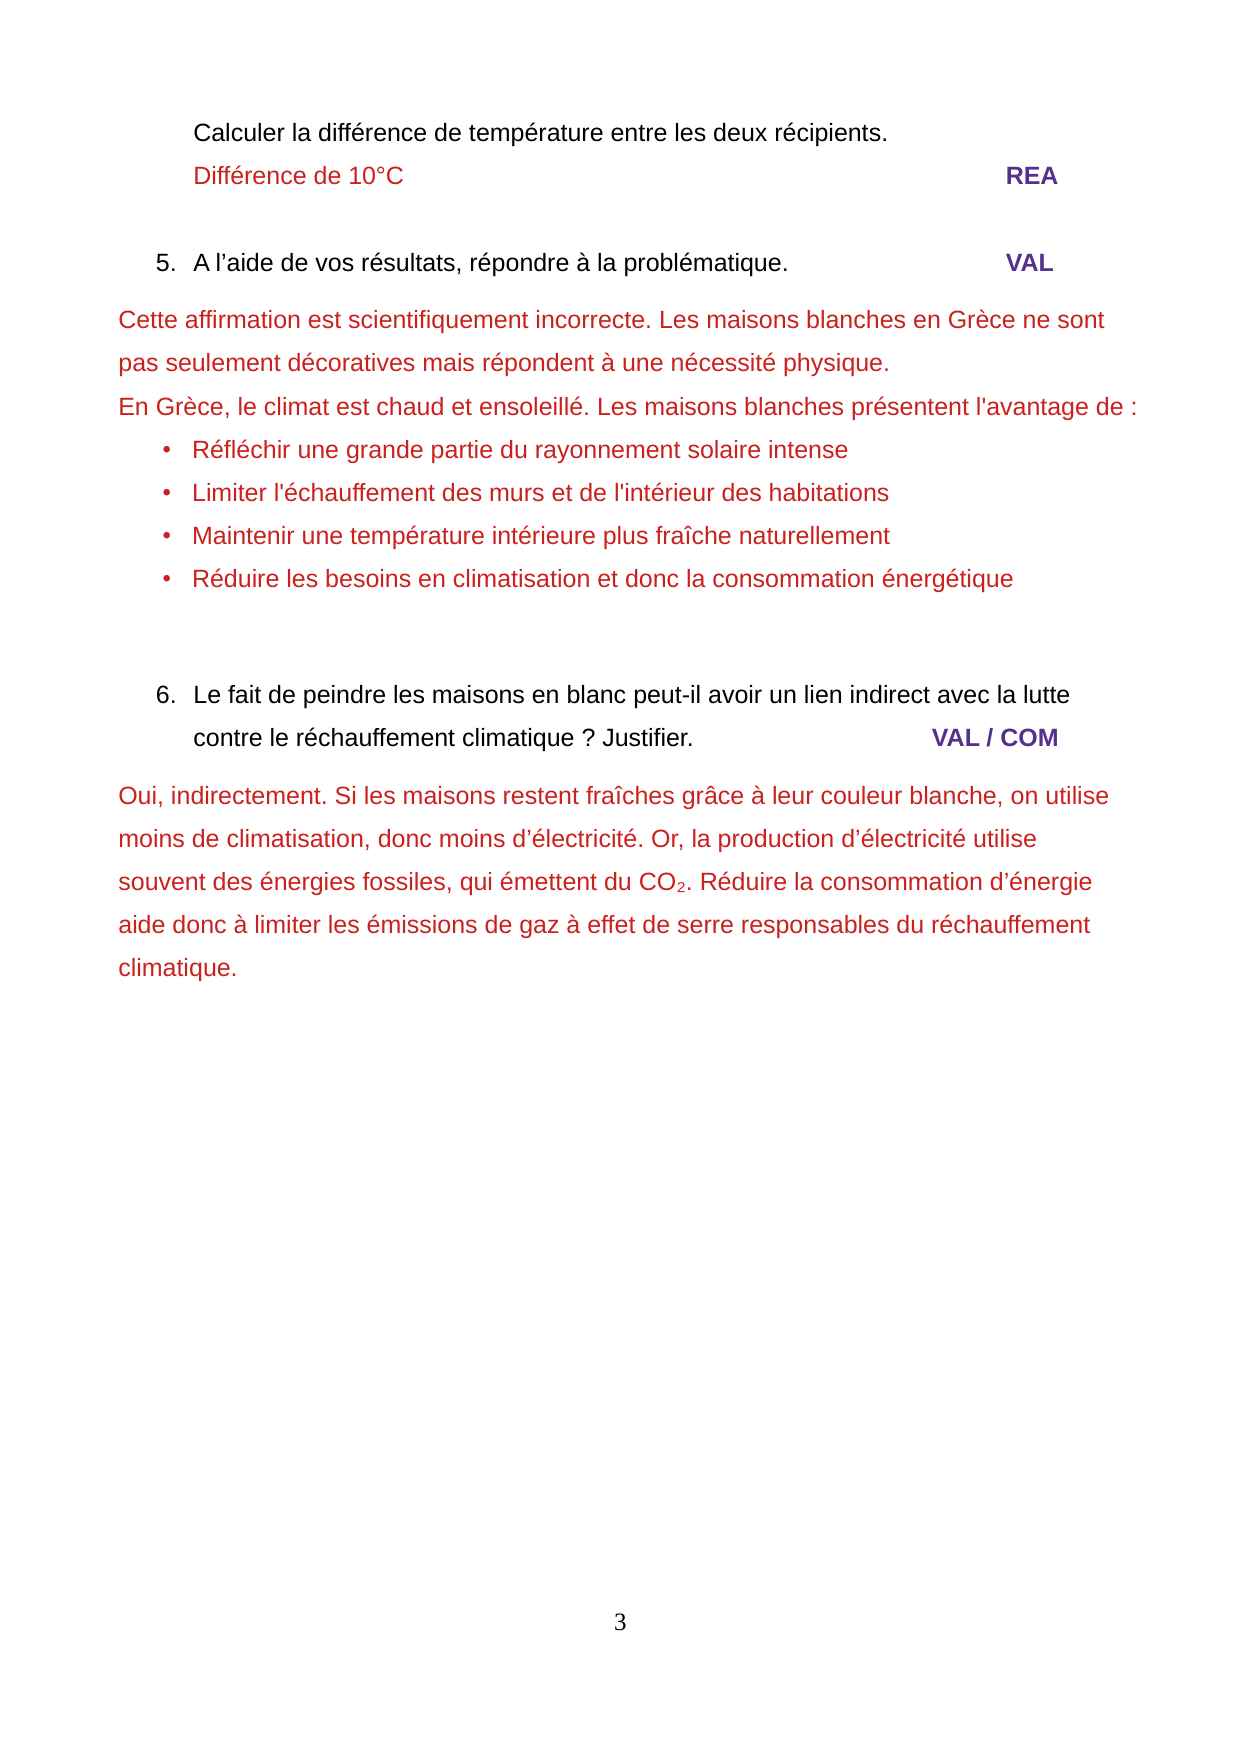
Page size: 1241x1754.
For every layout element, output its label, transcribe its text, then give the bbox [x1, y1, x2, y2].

list Réduire les besoins en climatisation et donc la consommation énergétique [162, 564, 1122, 593]
text Cette affirmation est scientifiquement incorrecte. Les maisons blanches en Grèce ne sont pas seulement décoratives mais répondent à une nécessité physique. [118, 305, 1122, 377]
list A l’aide de vos résultats, répondre à la problématique. VAL [156, 247, 1122, 276]
list Maintenir une température intérieure plus fraîche naturellement [162, 521, 1122, 550]
text Oui, indirectement. Si les maisons restent fraîches grâce à leur couleur blanche, on utilise moins de climatisation, donc moins d’électricité. Or, la production d’électricité utilise souvent des énergies fossiles, qui émettent du CO₂. Réduire la consommation d’énergie aide donc à limiter les émissions de gaz à effet de serre responsables du réchauffement climatique. [118, 781, 1122, 982]
list Différence de 10°C REA [156, 161, 1122, 190]
list Calculer la différence de température entre les deux récipients. [156, 118, 1122, 147]
text En Grèce, le climat est chaud et ensoleillé. Les maisons blanches présentent l'avantage de : [118, 391, 1175, 420]
list Réfléchir une grande partie du rayonnement solaire intense [162, 434, 1122, 463]
list Le fait de peindre les maisons en blanc peut-il avoir un lien indirect avec la lutte contre le réchauffement climatique ? Justifier. VAL / COM [156, 680, 1122, 752]
list Limiter l'échauffement des murs et de l'intérieur des habitations [162, 478, 1122, 507]
